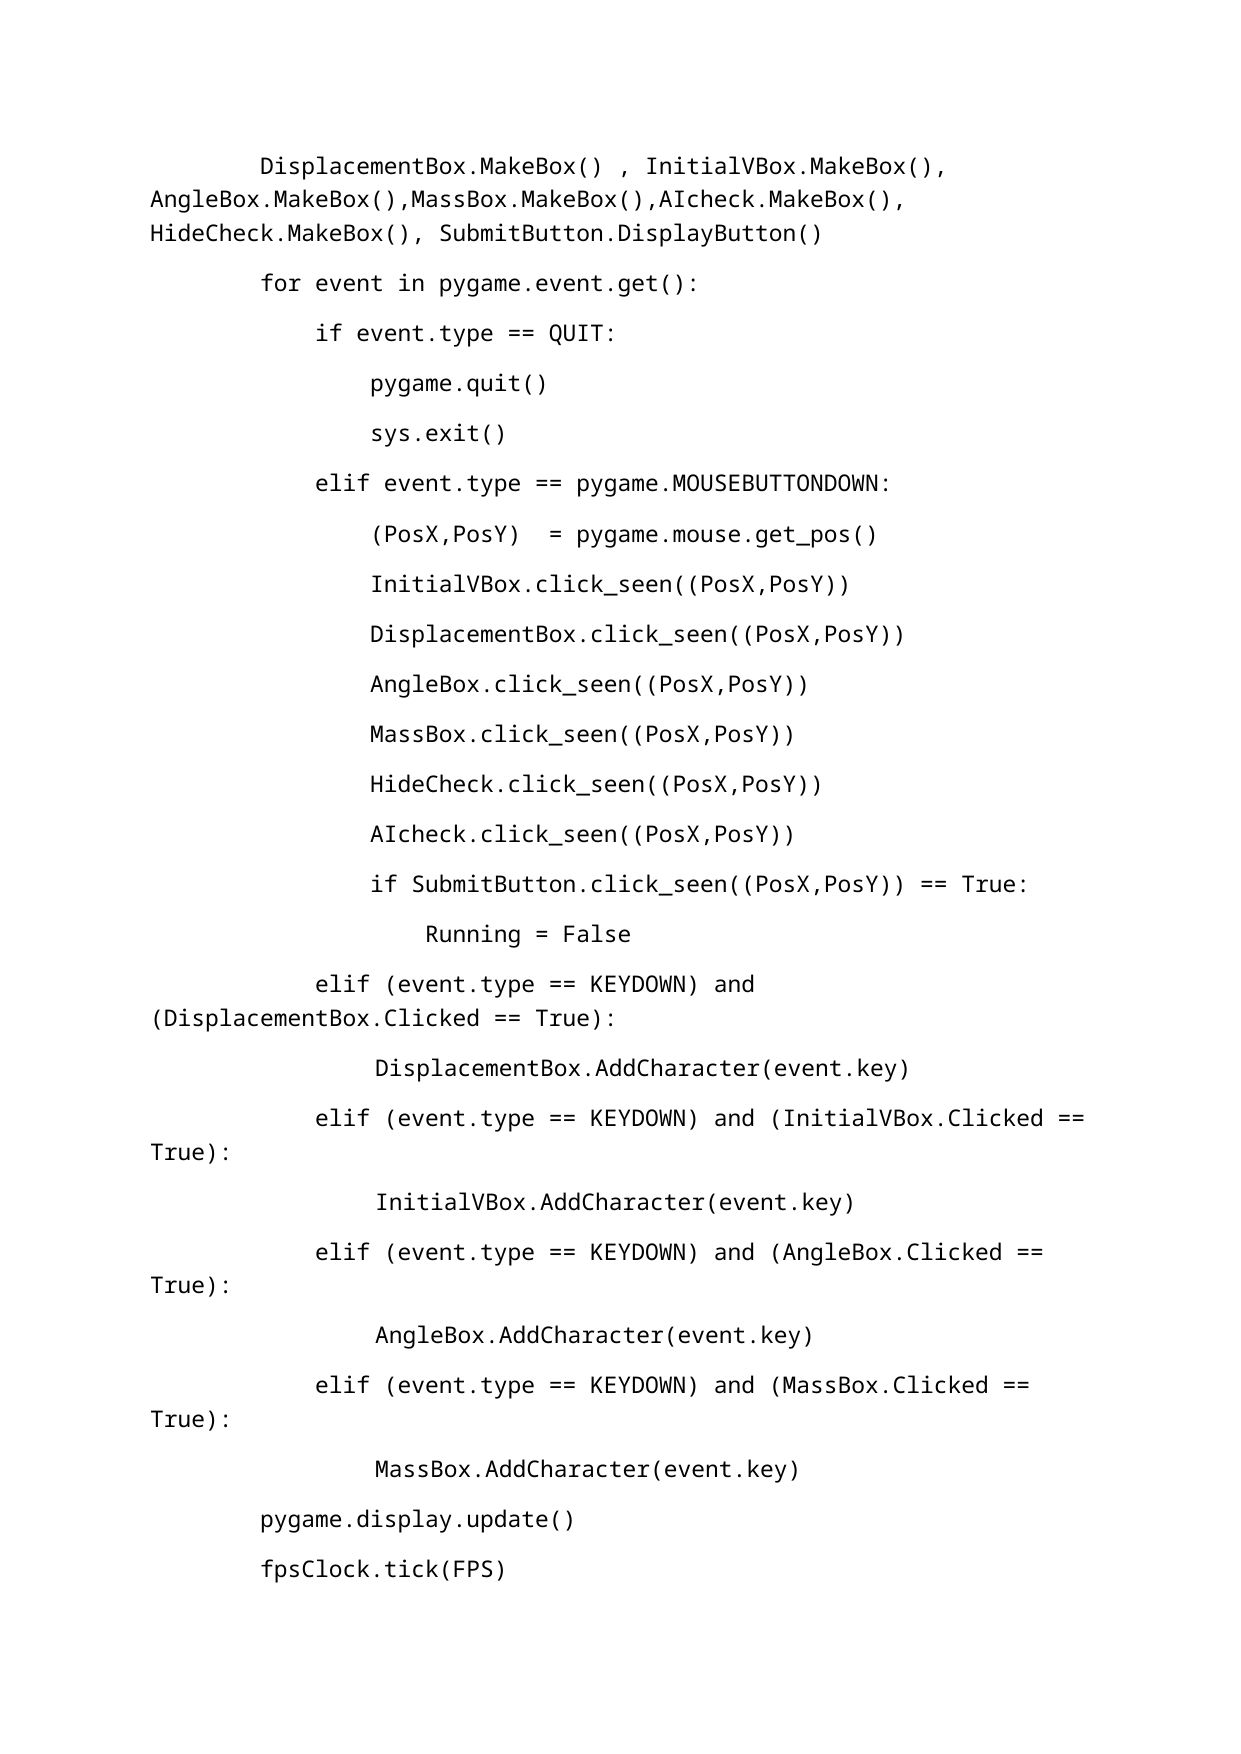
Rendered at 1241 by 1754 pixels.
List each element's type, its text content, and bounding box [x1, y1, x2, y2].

text AngleBox.click_seen((PosX,PosY)) [150, 668, 1090, 699]
text elif event.type == pygame.MOUSEBUTTONDOWN: [150, 467, 1090, 499]
text InitialVBox.AddCharacter(event.key) [150, 1186, 1090, 1217]
text MassBox.AddCharacter(event.key) [150, 1453, 1090, 1484]
text if event.type == QUIT: [150, 317, 1090, 348]
text elif (event.type == KEYDOWN) and (MassBox.Clicked == True): [150, 1369, 1090, 1434]
text pygame.quit() [150, 367, 1090, 398]
text sys.exit() [150, 417, 1090, 448]
text DisplacementBox.AddCharacter(event.key) [150, 1052, 1090, 1083]
text elif (event.type == KEYDOWN) and (AngleBox.Clicked == True): [150, 1236, 1090, 1300]
text for event in pygame.event.get(): [150, 267, 1090, 298]
text elif (event.type == KEYDOWN) and (DisplacementBox.Clicked == True): [150, 968, 1090, 1033]
text MassBox.click_seen((PosX,PosY)) [150, 718, 1090, 749]
text fpsClock.tick(FPS) [150, 1553, 1090, 1584]
text InitialVBox.click_seen((PosX,PosY)) [150, 568, 1090, 599]
text AIcheck.click_seen((PosX,PosY)) [150, 818, 1090, 849]
text pygame.display.update() [150, 1503, 1090, 1534]
text Running = False [150, 918, 1090, 949]
text HideCheck.click_seen((PosX,PosY)) [150, 768, 1090, 799]
text (PosX,PosY) = pygame.mouse.get_pos() [150, 517, 1090, 549]
text AngleBox.AddCharacter(event.key) [150, 1319, 1090, 1351]
text DisplacementBox.MakeBox() , InitialVBox.MakeBox(), AngleBox.MakeBox(),MassBox.MakeBox(),AIcheck.MakeBox(), HideCheck.MakeBox(), SubmitButton.DisplayButton() [150, 150, 1090, 248]
text DisplacementBox.click_seen((PosX,PosY)) [150, 618, 1090, 649]
text elif (event.type == KEYDOWN) and (InitialVBox.Clicked == True): [150, 1102, 1090, 1167]
text if SubmitButton.click_seen((PosX,PosY)) == True: [150, 868, 1090, 899]
